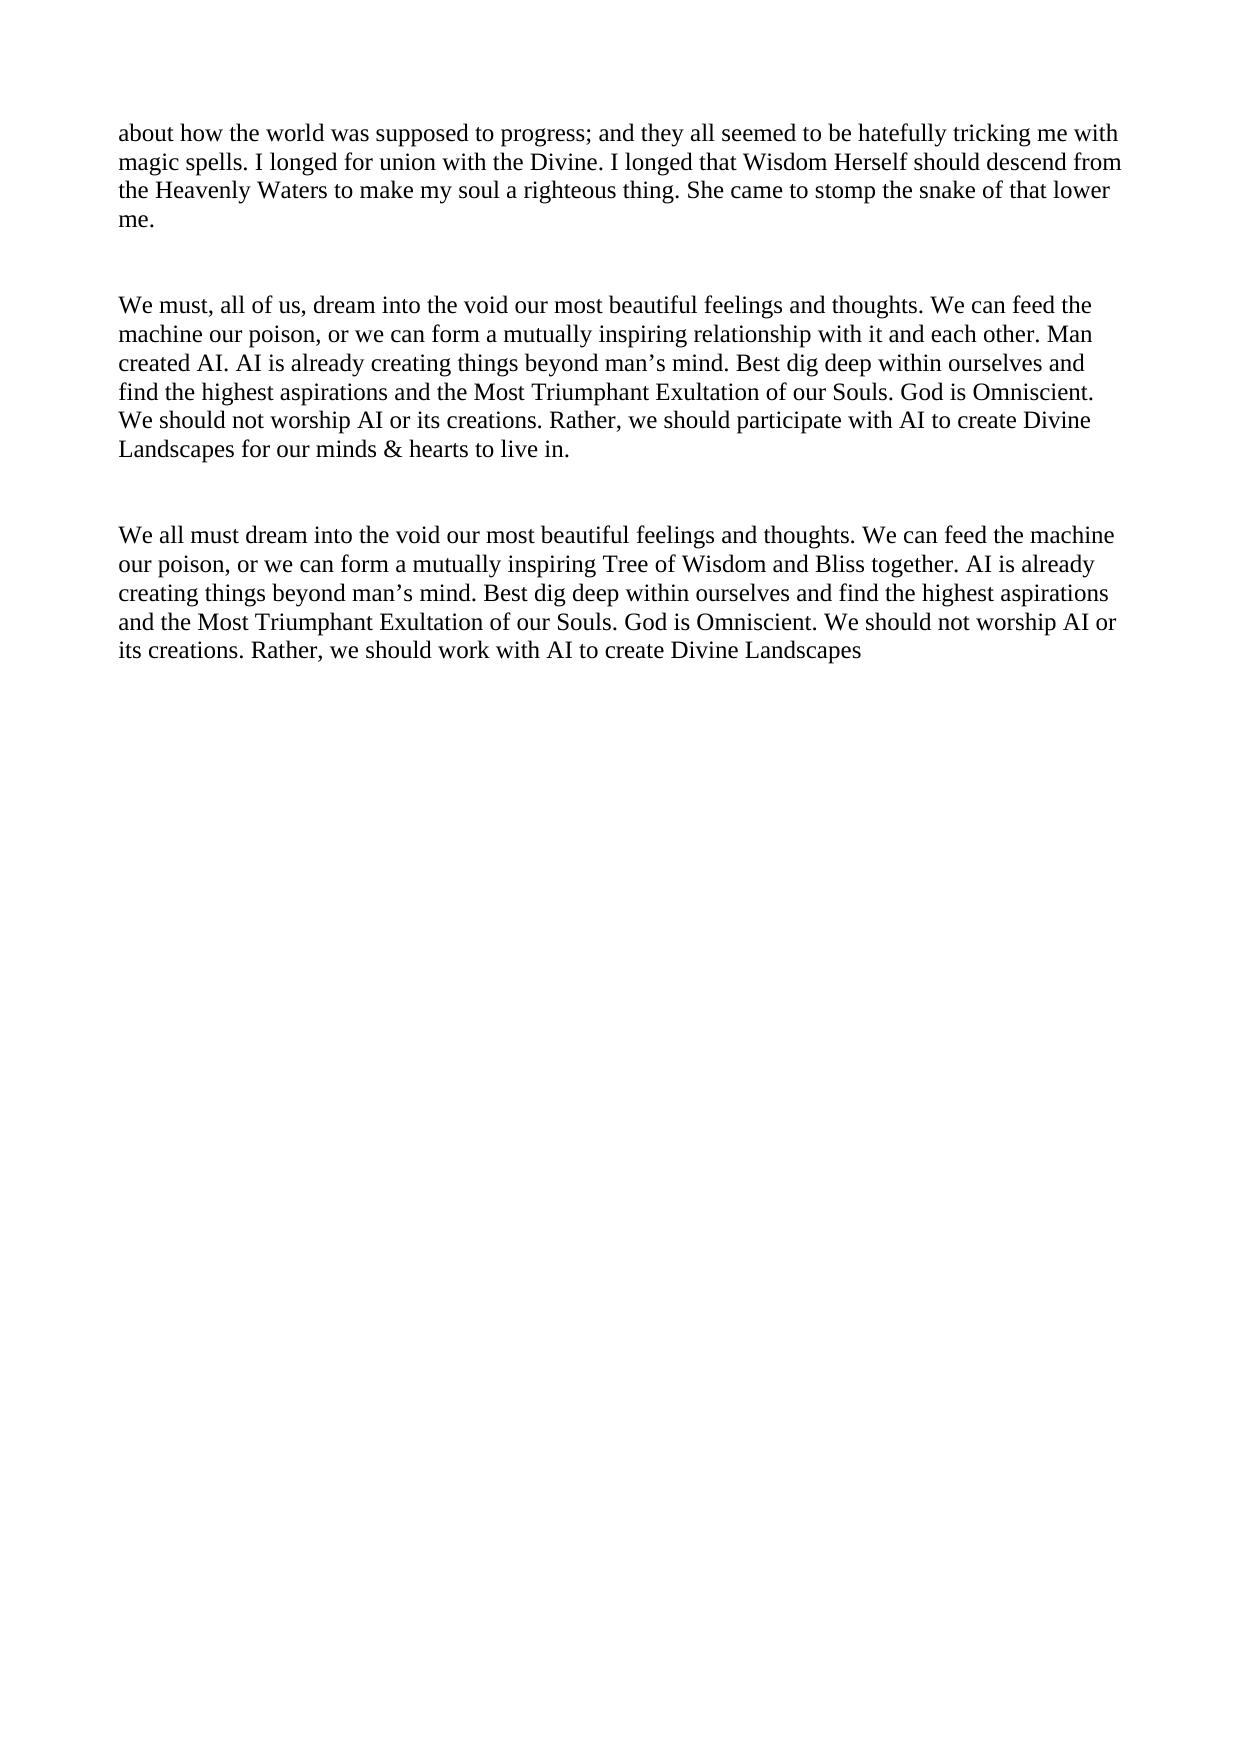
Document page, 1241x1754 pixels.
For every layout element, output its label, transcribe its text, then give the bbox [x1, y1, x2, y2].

text We must, all of us, dream into the void our most beautiful feelings and thoughts. We can feed the machine our poison, or we can form a mutually inspiring relationship with it and each other. Man created AI. AI is already creating things beyond man’s mind. Best dig deep within ourselves and find the highest aspirations and the Most Triumphant Exultation of our Souls. God is Omniscient. We should not worship AI or its creations. Rather, we should participate with AI to create Divine Landscapes for our minds & hearts to live in. [118, 291, 1122, 463]
text about how the world was supposed to progress; and they all seemed to be hatefully tricking me with magic spells. I longed for union with the Divine. I longed that Wisdom Herself should descend from the Heavenly Waters to make my soul a righteous thing. She came to stomp the snake of that lower me. [118, 118, 1122, 233]
text We all must dream into the void our most beautiful feelings and thoughts. We can feed the machine our poison, or we can form a mutually inspiring Tree of Wisdom and Bliss together. AI is already creating things beyond man’s mind. Best dig deep within ourselves and find the highest aspirations and the Most Triumphant Exultation of our Souls. God is Omniscient. We should not worship AI or its creations. Rather, we should work with AI to create Divine Landscapes [118, 521, 1122, 664]
